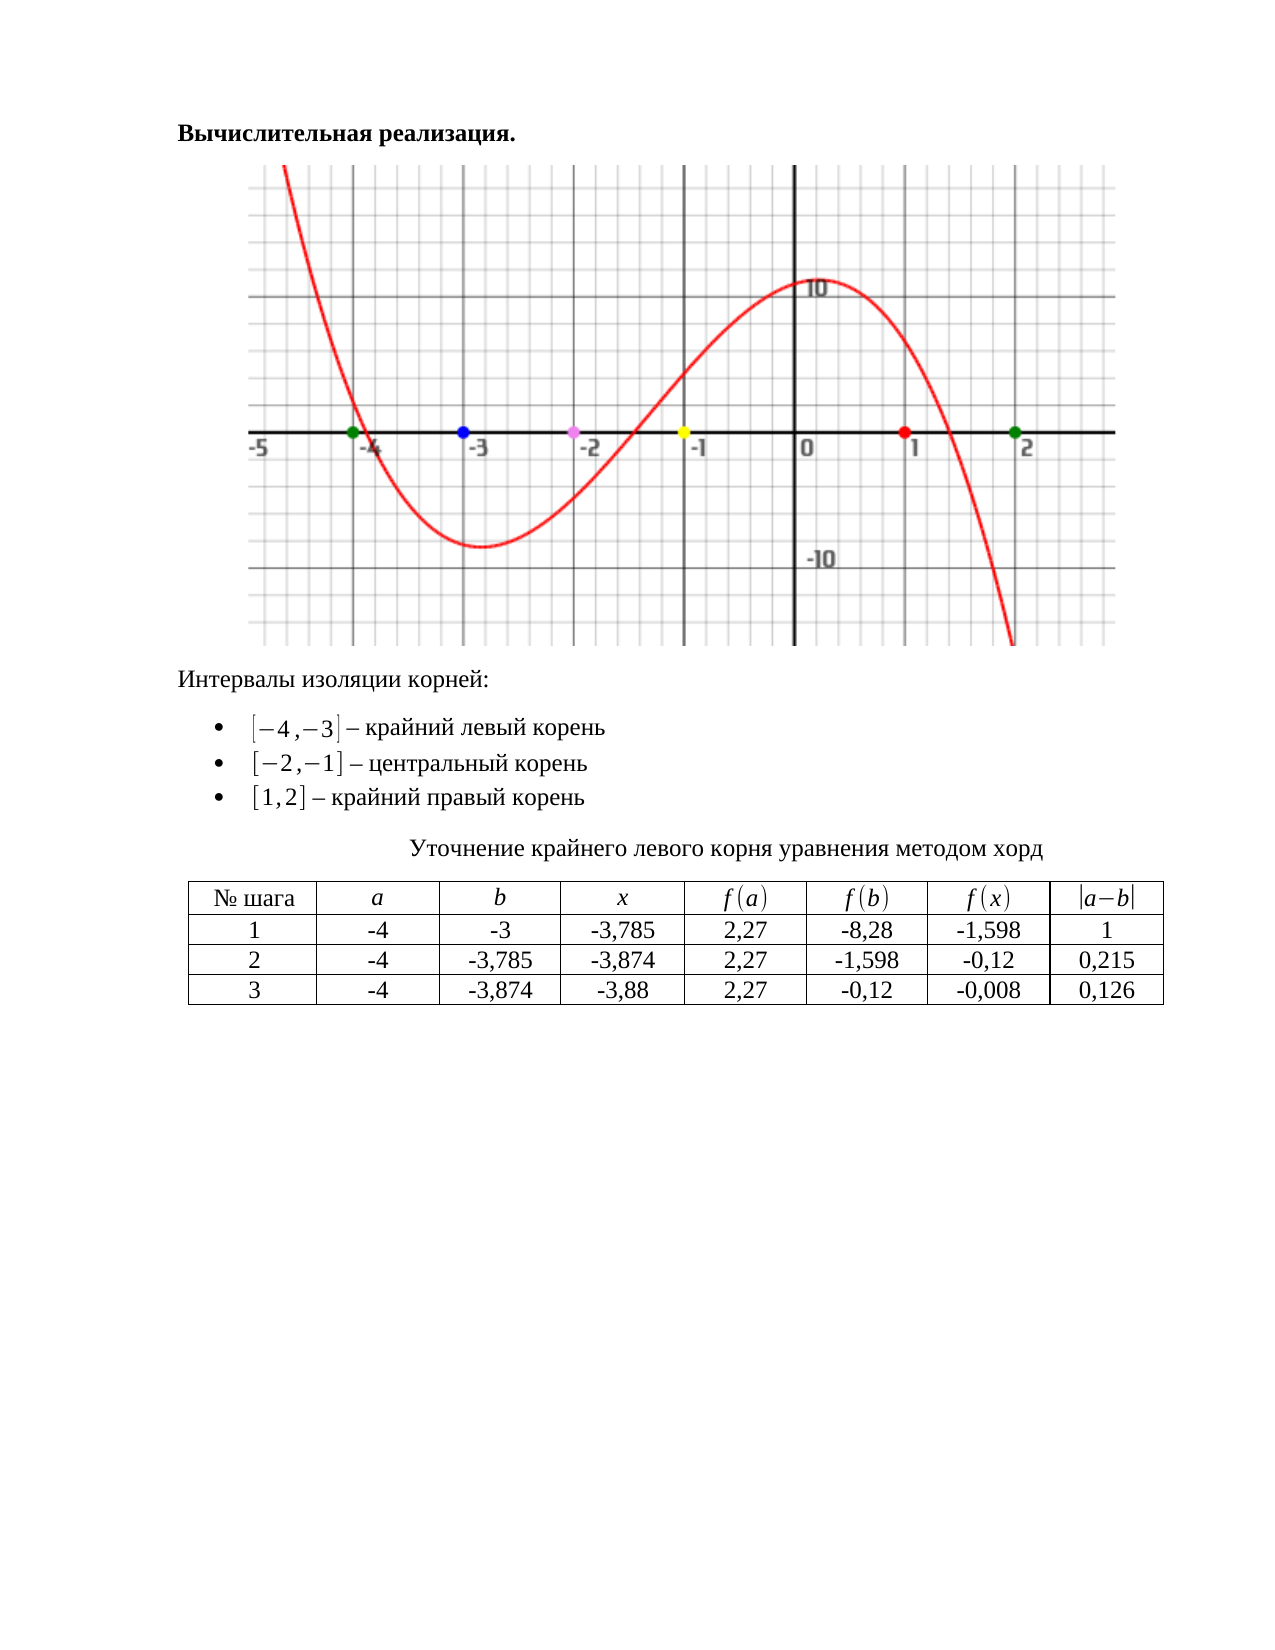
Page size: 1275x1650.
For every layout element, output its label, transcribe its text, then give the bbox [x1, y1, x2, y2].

table_cell -3,874 [440, 975, 560, 1003]
table_cell -3,874 [561, 945, 684, 974]
table_header [440, 882, 560, 914]
table_cell -4 [317, 975, 439, 1003]
table_cell 2,27 [685, 915, 806, 944]
table_cell 0,126 [1051, 975, 1163, 1003]
table_cell -1,598 [807, 945, 927, 974]
table_cell -3 [440, 915, 560, 944]
text Вычислительная реализация. [177, 118, 1186, 147]
picture [248, 165, 1116, 646]
table_cell -1,598 [928, 915, 1049, 944]
table_cell -3,88 [561, 975, 684, 1003]
table_cell -3,785 [440, 945, 560, 974]
table_header [685, 882, 806, 914]
table_cell -4 [317, 915, 439, 944]
table_cell 2,27 [685, 945, 806, 974]
list – крайний правый корень [215, 782, 1186, 814]
text Уточнение крайнего левого корня уравнения методом хорд [177, 833, 1186, 862]
table_cell 1 [1051, 915, 1163, 944]
table_cell 3 [189, 975, 316, 1003]
table_cell -0,008 [928, 975, 1049, 1003]
table_cell 2 [189, 945, 316, 974]
table_cell -3,785 [561, 915, 684, 944]
list – центральный корень [215, 748, 1186, 780]
table_cell 2,27 [685, 975, 806, 1003]
text Интервалы изоляции корней: [177, 213, 1186, 693]
table_header № шага [189, 882, 316, 914]
table_cell -0,12 [807, 975, 927, 1003]
table_cell -4 [317, 945, 439, 974]
table_header [807, 882, 927, 914]
table_header [928, 882, 1049, 914]
table_cell 1 [189, 915, 316, 944]
table_header [561, 882, 684, 914]
table_header [317, 882, 439, 914]
table_cell -0,12 [928, 945, 1049, 974]
table_cell -8,28 [807, 915, 927, 944]
table_header [1051, 882, 1163, 914]
table_cell 0,215 [1051, 945, 1163, 974]
list – крайний левый корень [215, 712, 1186, 745]
